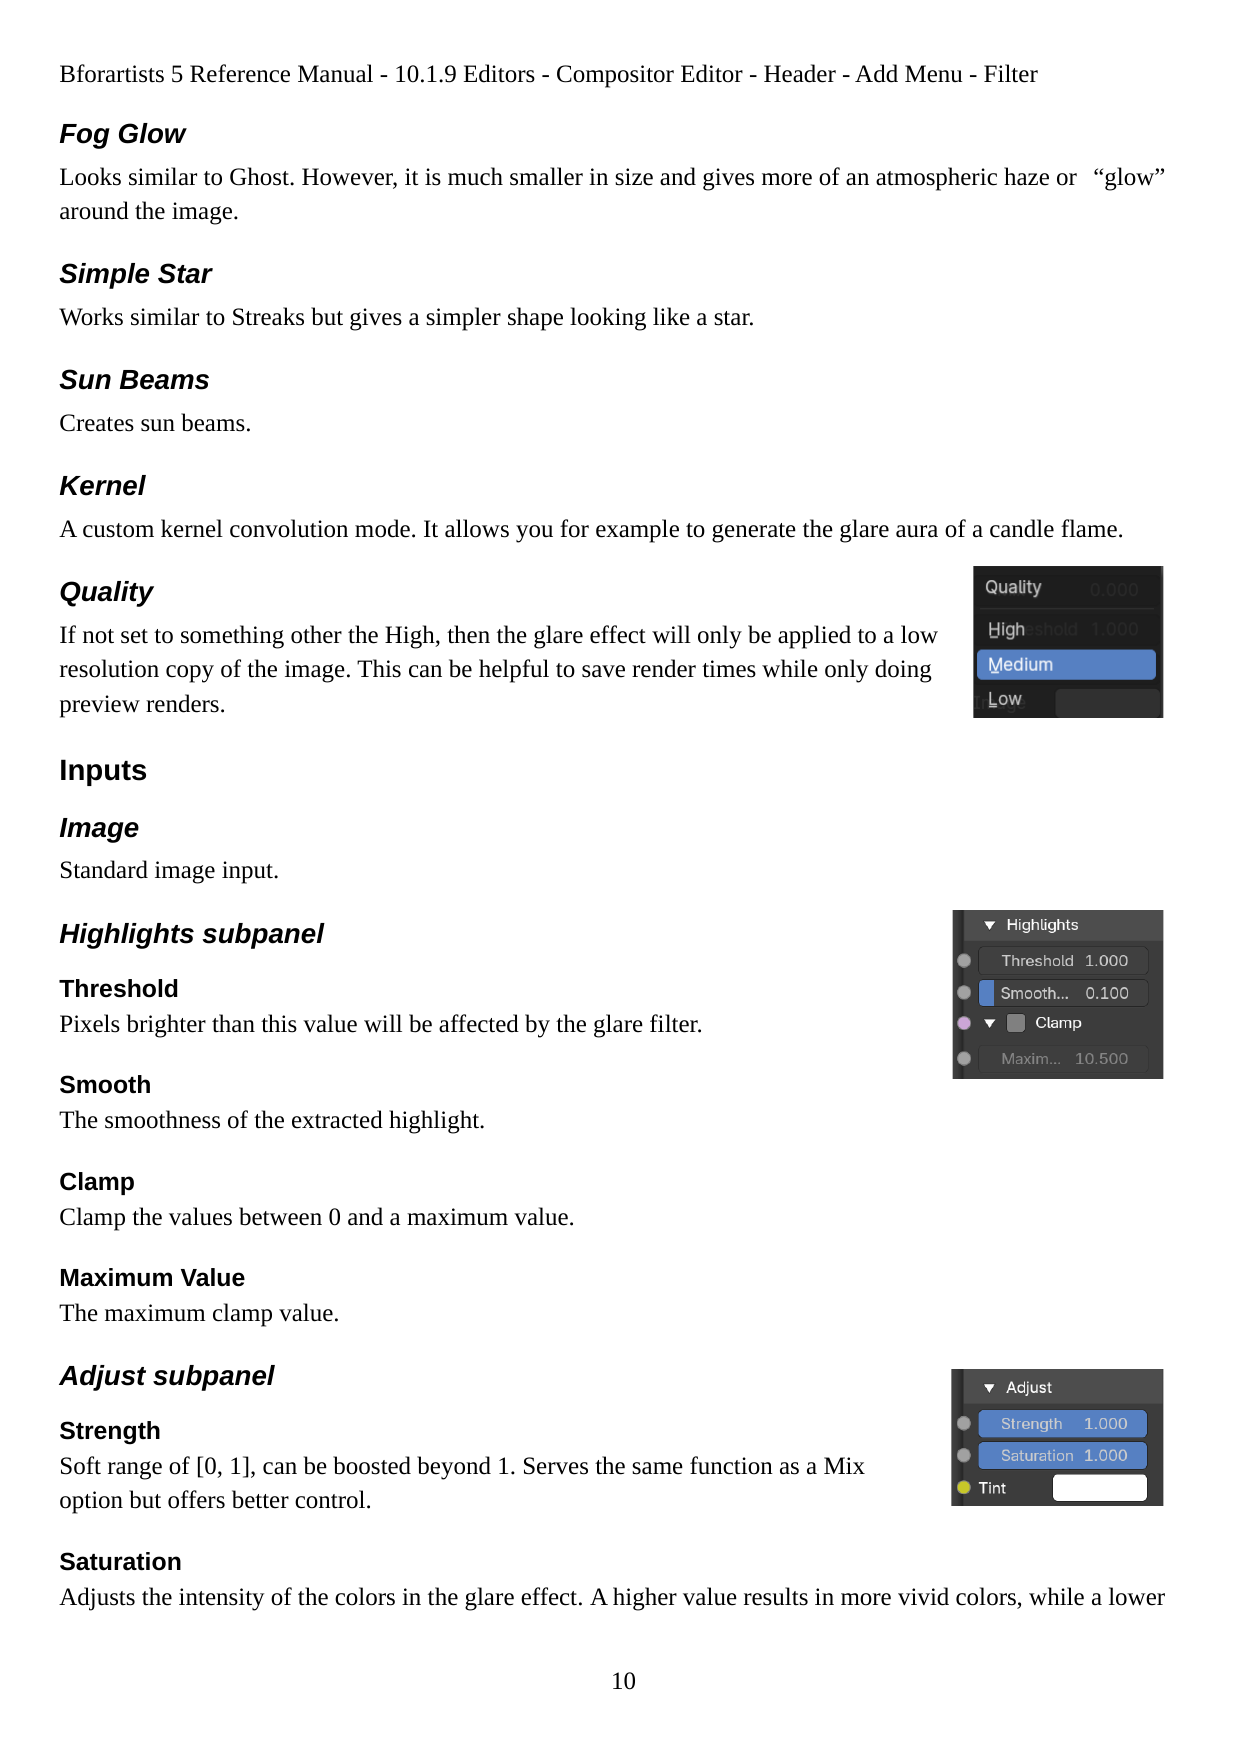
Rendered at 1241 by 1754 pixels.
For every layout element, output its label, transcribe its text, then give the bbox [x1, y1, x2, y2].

text If not set to something other the High, then the glare effect will only be applied to a low resolution copy of the image. This can be helpful to save render times while only doing preview renders. [59, 620, 973, 718]
text Creates sun beams. [59, 408, 1181, 437]
subtitle [1164, 917, 1181, 949]
subtitle Image [59, 811, 1181, 843]
subtitle Adjust subpanel [59, 1359, 1181, 1391]
text Soft range of [0, 1], can be boosted beyond 1. Serves the same function as a Mix option but offers better control. [59, 1451, 1181, 1514]
subtitle Smooth [59, 1070, 1181, 1099]
picture [951, 1369, 1164, 1506]
text The smoothness of the extracted highlight. [59, 1105, 1181, 1134]
picture [952, 910, 1164, 1079]
subtitle Maximum Value [59, 1263, 1181, 1292]
subtitle Saturation [59, 1547, 1181, 1576]
text Clamp the values between 0 and a maximum value. [59, 1202, 1181, 1230]
subtitle Sun Beams [59, 364, 1181, 396]
subtitle Simple Star [59, 258, 1181, 289]
picture [973, 566, 1164, 718]
text Looks similar to Ghost. However, it is much smaller in size and gives more of an atmospheric haze or “glow” around the image. [59, 162, 1181, 225]
subtitle Inputs [59, 752, 1181, 786]
subtitle Strength [59, 1416, 951, 1445]
subtitle Threshold [59, 974, 952, 1003]
subtitle Quality [59, 576, 973, 607]
text A custom kernel convolution mode. It allows you for example to generate the glare aura of a candle flame. [59, 514, 1181, 543]
text Standard image input. [59, 856, 1181, 884]
text Adjusts the intensity of the colors in the glare effect. A higher value results in more vivid colors, while a lower [59, 1582, 1181, 1611]
subtitle Clamp [59, 1167, 1181, 1195]
subtitle Highlights subpanel [59, 917, 952, 949]
text The maximum clamp value. [59, 1298, 1181, 1327]
subtitle Fog Glow [59, 117, 1181, 149]
text Works similar to Streaks but gives a simpler shape looking like a star. [59, 302, 1181, 331]
subtitle [1164, 1416, 1181, 1445]
subtitle Kernel [59, 469, 1181, 501]
text Pixels brighter than this value will be affected by the glare filter. [59, 1009, 952, 1038]
subtitle [1164, 974, 1181, 1003]
subtitle [1164, 576, 1181, 607]
